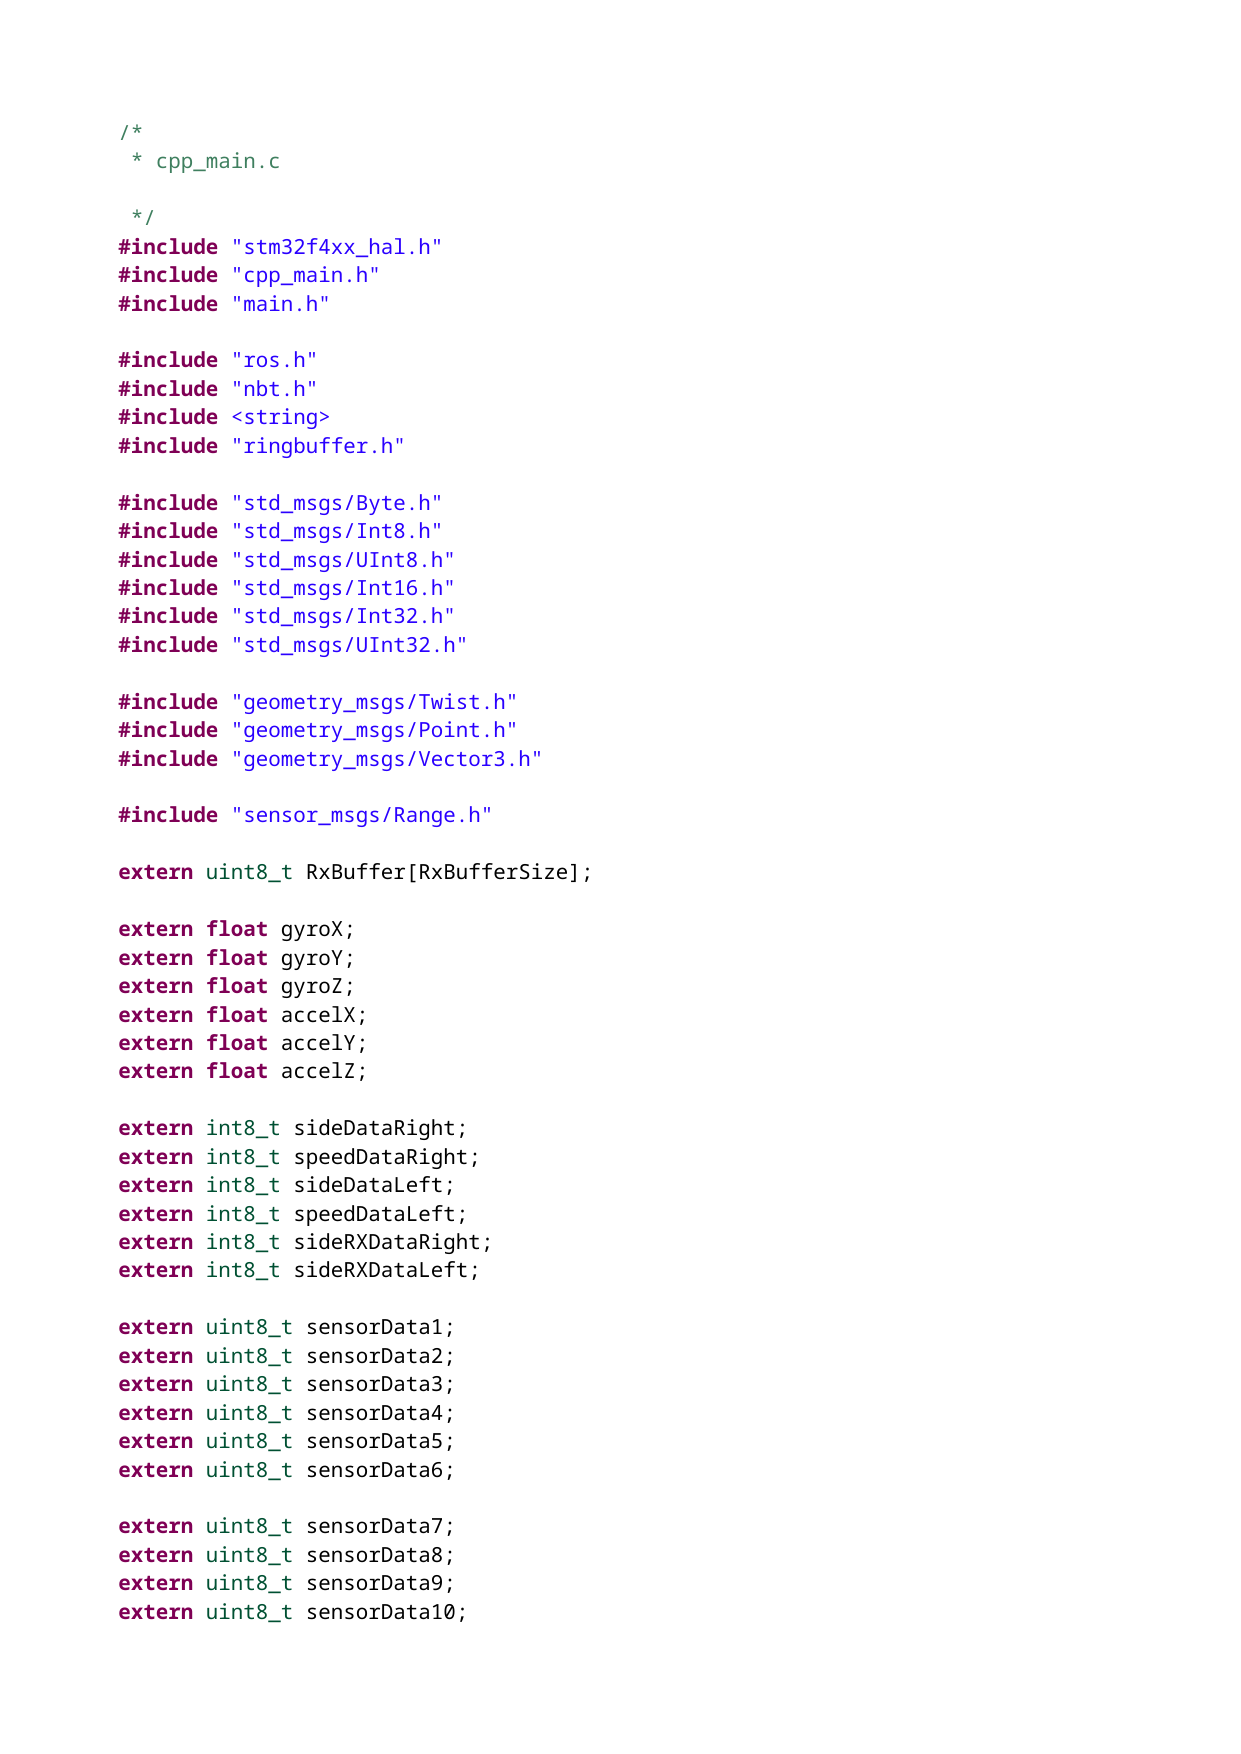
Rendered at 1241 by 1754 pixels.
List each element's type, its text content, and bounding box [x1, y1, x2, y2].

text extern uint8_t sensorData6; [118, 1455, 1122, 1483]
text extern int8_t speedDataRight; [118, 1142, 1122, 1170]
text extern float accelZ; [118, 1057, 1122, 1085]
text #include "std_msgs/Int16.h" [118, 573, 1122, 602]
text extern int8_t sideRXDataRight; [118, 1227, 1122, 1256]
text #include "sensor_msgs/Range.h" [118, 801, 1122, 829]
text #include "std_msgs/Int8.h" [118, 516, 1122, 545]
text extern uint8_t sensorData5; [118, 1426, 1122, 1455]
text extern uint8_t sensorData4; [118, 1398, 1122, 1426]
text extern float accelX; [118, 1000, 1122, 1028]
text #include "stm32f4xx_hal.h" [118, 232, 1122, 260]
text extern uint8_t sensorData10; [118, 1597, 1122, 1625]
text /* [118, 118, 1122, 147]
text #include "cpp_main.h" [118, 260, 1122, 289]
text extern uint8_t RxBuffer[RxBufferSize]; [118, 857, 1122, 886]
text extern float gyroZ; [118, 971, 1122, 1000]
text #include "std_msgs/Byte.h" [118, 488, 1122, 516]
text */ [118, 203, 1122, 232]
text #include "ros.h" [118, 346, 1122, 374]
text #include "geometry_msgs/Point.h" [118, 715, 1122, 744]
text extern int8_t sideDataRight; [118, 1113, 1122, 1142]
text extern uint8_t sensorData2; [118, 1341, 1122, 1369]
text #include "geometry_msgs/Twist.h" [118, 687, 1122, 715]
text #include "std_msgs/Int32.h" [118, 602, 1122, 630]
text extern float gyroY; [118, 943, 1122, 971]
text #include "nbt.h" [118, 374, 1122, 402]
text #include "ringbuffer.h" [118, 431, 1122, 459]
text extern float gyroX; [118, 914, 1122, 943]
text extern uint8_t sensorData9; [118, 1568, 1122, 1597]
text #include "geometry_msgs/Vector3.h" [118, 744, 1122, 772]
text extern float accelY; [118, 1028, 1122, 1057]
text #include "std_msgs/UInt8.h" [118, 545, 1122, 573]
text extern int8_t sideRXDataLeft; [118, 1256, 1122, 1284]
text extern uint8_t sensorData3; [118, 1369, 1122, 1398]
text extern uint8_t sensorData7; [118, 1512, 1122, 1540]
text #include <string> [118, 402, 1122, 431]
text * cpp_main.c [118, 147, 1122, 175]
text #include "std_msgs/UInt32.h" [118, 630, 1122, 658]
text extern uint8_t sensorData8; [118, 1540, 1122, 1568]
text extern uint8_t sensorData1; [118, 1312, 1122, 1341]
text #include "main.h" [118, 289, 1122, 317]
text extern int8_t sideDataLeft; [118, 1170, 1122, 1199]
text extern int8_t speedDataLeft; [118, 1199, 1122, 1227]
